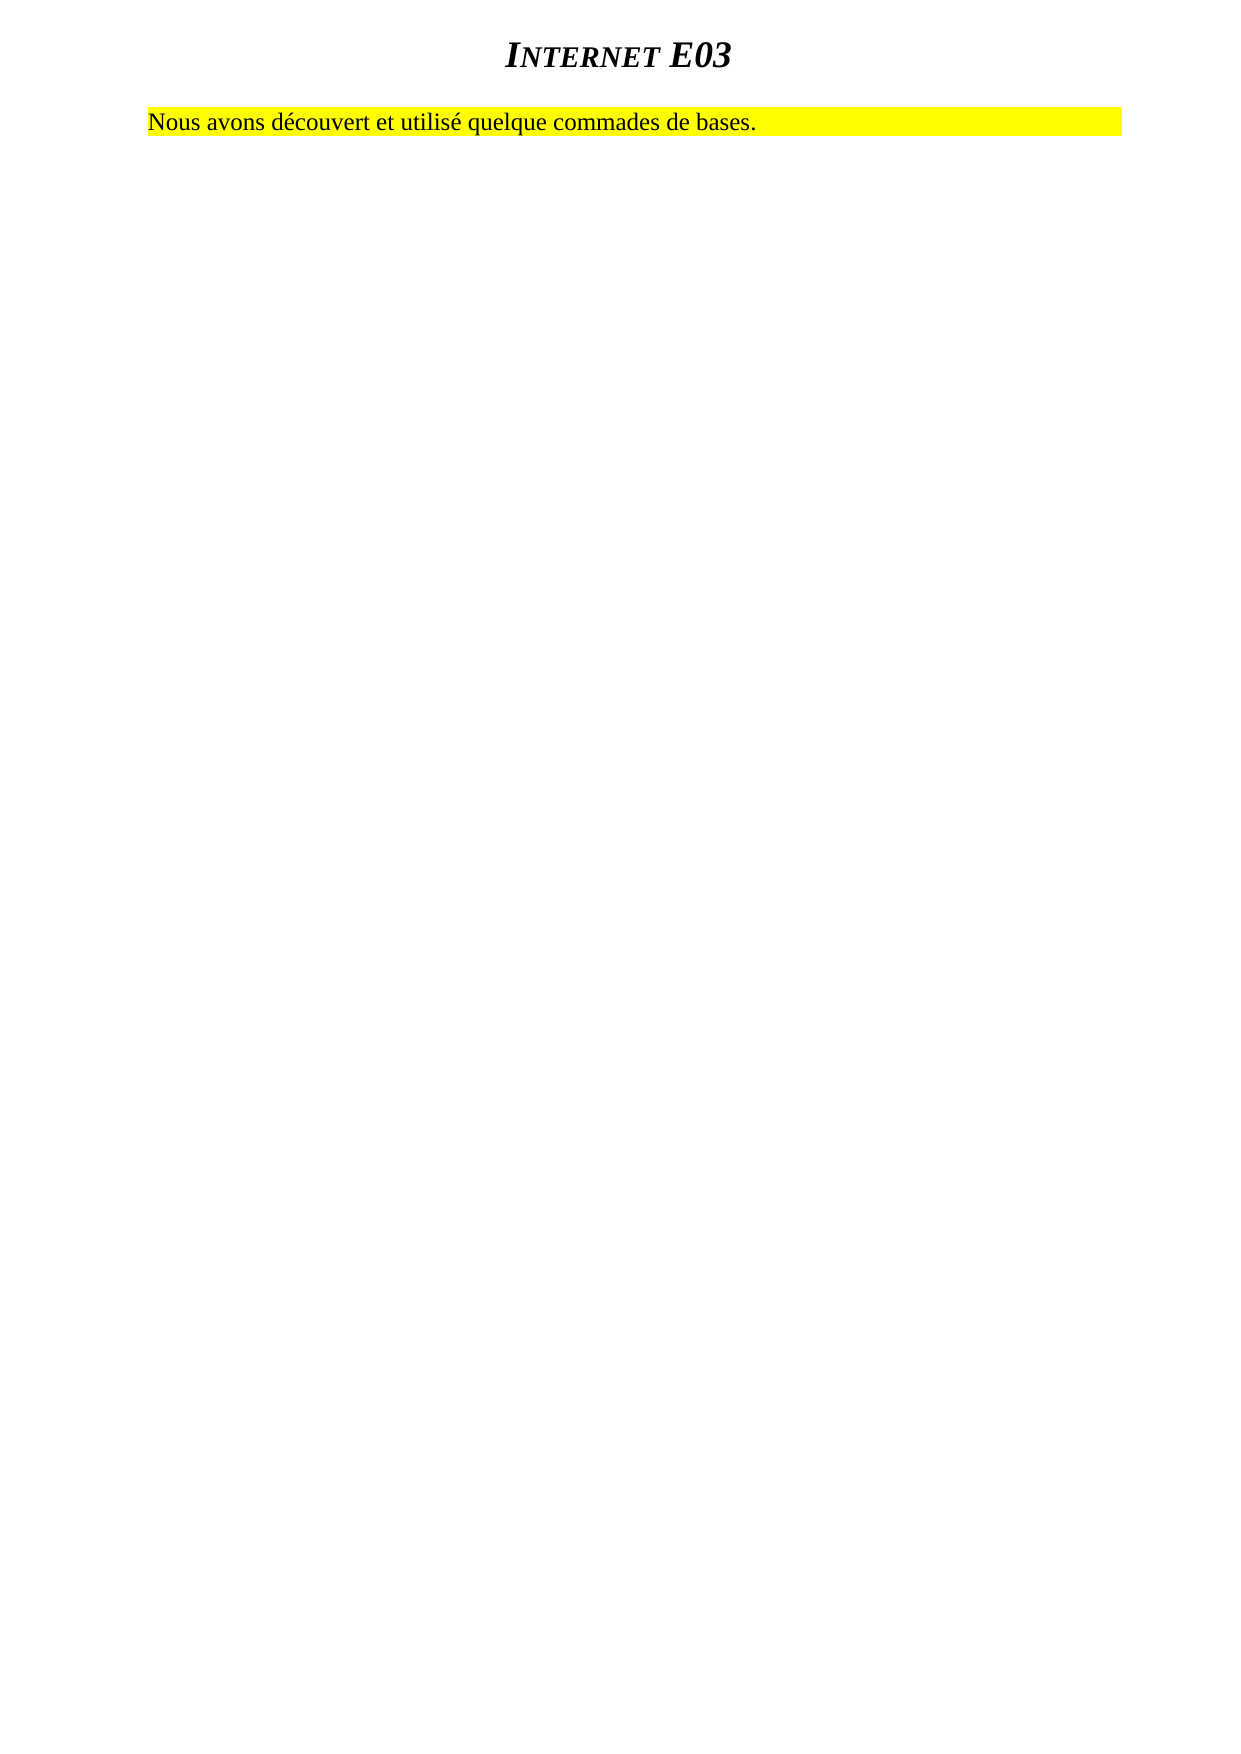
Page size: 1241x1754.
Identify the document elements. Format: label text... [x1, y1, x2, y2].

text Internet E03 [118, 29, 1122, 78]
text Nous avons découvert et utilisé quelque commades de bases. [148, 107, 1122, 136]
